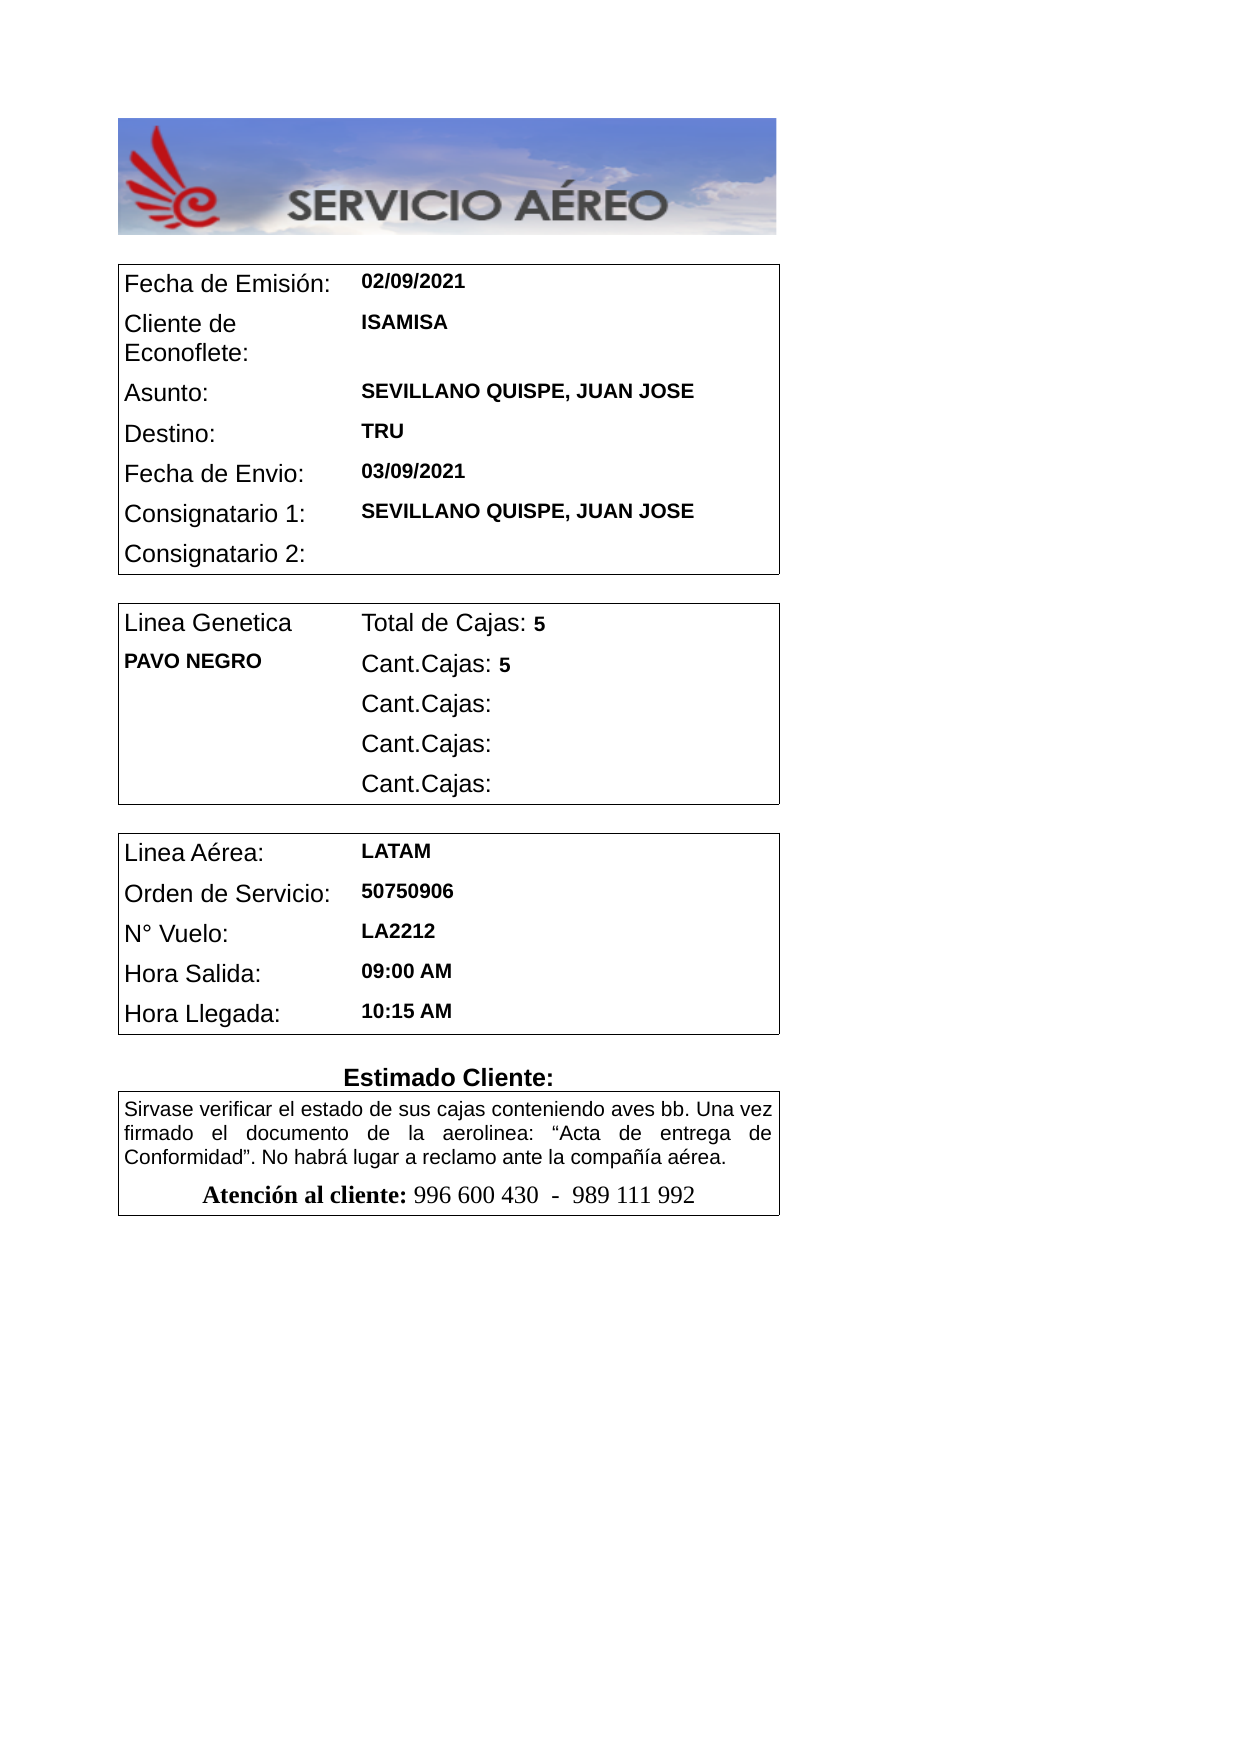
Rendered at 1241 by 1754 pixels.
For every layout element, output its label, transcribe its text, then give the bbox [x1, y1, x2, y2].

table_cell [118, 805, 356, 833]
table_cell Hora Llegada: [119, 994, 356, 1034]
table_cell PAVO NEGRO [119, 643, 356, 683]
table_cell Hora Salida: [119, 953, 356, 993]
table_cell ISAMISA [356, 304, 779, 373]
table_cell TRU [356, 413, 779, 453]
table_cell SEVILLANO QUISPE, JUAN JOSE [356, 493, 779, 533]
table_cell Linea Genetica [119, 604, 356, 643]
table_cell Cant.Cajas: [356, 764, 779, 804]
table_cell 09:00 AM [356, 953, 779, 993]
table_cell Consignatario 1: [119, 493, 356, 533]
table_cell [356, 805, 779, 833]
table_cell 03/09/2021 [356, 453, 779, 493]
table_cell Cliente de Econoflete: [119, 304, 356, 373]
table_header 02/09/2021 [356, 265, 779, 304]
table_cell Asunto: [119, 373, 356, 413]
table_cell [118, 575, 356, 603]
table_cell N° Vuelo: [119, 913, 356, 953]
table_cell Estimado Cliente: [118, 1035, 779, 1091]
table_cell 50750906 [356, 873, 779, 913]
table_cell Fecha de Envio: [119, 453, 356, 493]
table_cell [356, 534, 779, 574]
table_cell [119, 764, 356, 804]
picture [118, 118, 777, 235]
table_cell 10:15 AM [356, 994, 779, 1034]
table_cell LATAM [356, 834, 779, 873]
table_cell LA2212 [356, 913, 779, 953]
table_cell Consignatario 2: [119, 534, 356, 574]
table_cell Cant.Cajas: [356, 683, 779, 723]
table_cell [119, 723, 356, 763]
table_cell Destino: [119, 413, 356, 453]
table_cell Linea Aérea: [119, 834, 356, 873]
table_cell [119, 683, 356, 723]
table_header Fecha de Emisión: [119, 265, 356, 304]
table_cell Atención al cliente: 996 600 430 - 989 111 992 [119, 1175, 779, 1215]
table_cell Sirvase verificar el estado de sus cajas conteniendo aves bb. Una vez firmado el documento de la aerolinea: “Acta de entrega de Conformidad”. No habrá lugar a reclamo ante la compañía aérea. [119, 1092, 779, 1175]
table_cell Total de Cajas: 5 [356, 604, 779, 643]
table_cell Orden de Servicio: [119, 873, 356, 913]
table_cell [356, 575, 779, 603]
table_cell Cant.Cajas: 5 [356, 643, 779, 683]
table_cell SEVILLANO QUISPE, JUAN JOSE [356, 373, 779, 413]
table_cell Cant.Cajas: [356, 723, 779, 763]
